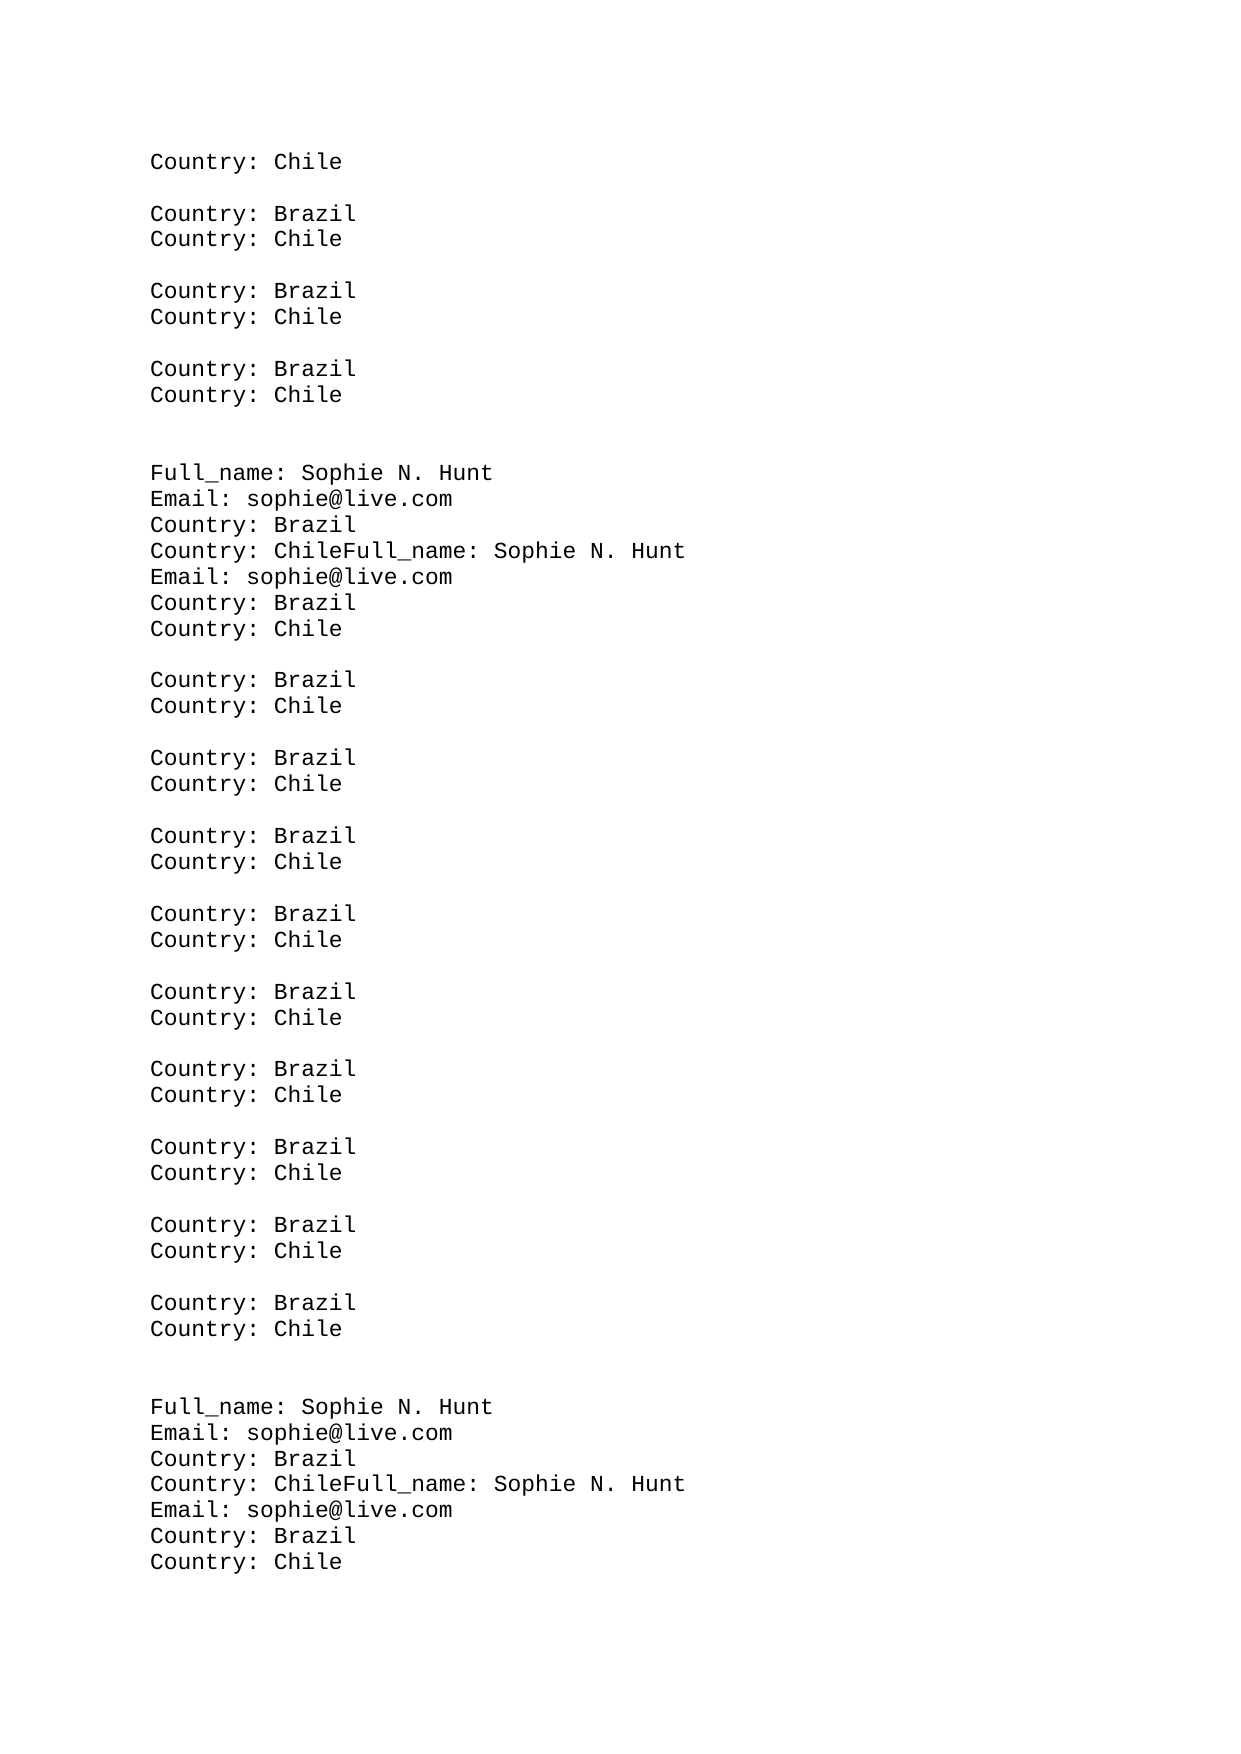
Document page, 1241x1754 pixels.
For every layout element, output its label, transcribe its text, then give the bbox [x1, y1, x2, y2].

text Country: Brazil [150, 824, 1090, 850]
text Country: Brazil [150, 747, 1090, 772]
text Country: Chile [150, 850, 1090, 876]
text Full_name: Sophie N. Hunt [150, 461, 1090, 487]
text Country: Chile [150, 1084, 1090, 1110]
text Country: ChileFull_name: Sophie N. Hunt [150, 539, 1090, 565]
text Country: Chile [150, 1239, 1090, 1265]
text Country: Brazil [150, 1447, 1090, 1473]
text Country: Brazil [150, 202, 1090, 228]
text Country: Chile [150, 228, 1090, 254]
text Full_name: Sophie N. Hunt [150, 1395, 1090, 1421]
text Email: sophie@live.com [150, 1421, 1090, 1447]
text Country: Chile [150, 928, 1090, 954]
text Country: Chile [150, 695, 1090, 721]
text Country: Chile [150, 1551, 1090, 1577]
text Country: Chile [150, 1006, 1090, 1032]
text Country: Chile [150, 383, 1090, 409]
text Country: Chile [150, 1317, 1090, 1343]
text Email: sophie@live.com [150, 487, 1090, 513]
text Country: Brazil [150, 280, 1090, 306]
text Country: Brazil [150, 902, 1090, 928]
text Country: Chile [150, 617, 1090, 643]
text Country: Chile [150, 150, 1090, 176]
text Country: Brazil [150, 357, 1090, 383]
text Country: Brazil [150, 1058, 1090, 1084]
text Country: Brazil [150, 1291, 1090, 1317]
text Country: ChileFull_name: Sophie N. Hunt [150, 1473, 1090, 1499]
text Country: Brazil [150, 1136, 1090, 1162]
text Country: Chile [150, 306, 1090, 332]
text Country: Brazil [150, 1213, 1090, 1239]
text Email: sophie@live.com [150, 1499, 1090, 1525]
text Country: Brazil [150, 591, 1090, 617]
text Country: Chile [150, 772, 1090, 798]
text Email: sophie@live.com [150, 565, 1090, 591]
text Country: Brazil [150, 1525, 1090, 1551]
text Country: Brazil [150, 669, 1090, 695]
text Country: Chile [150, 1162, 1090, 1187]
text Country: Brazil [150, 513, 1090, 539]
text Country: Brazil [150, 980, 1090, 1006]
